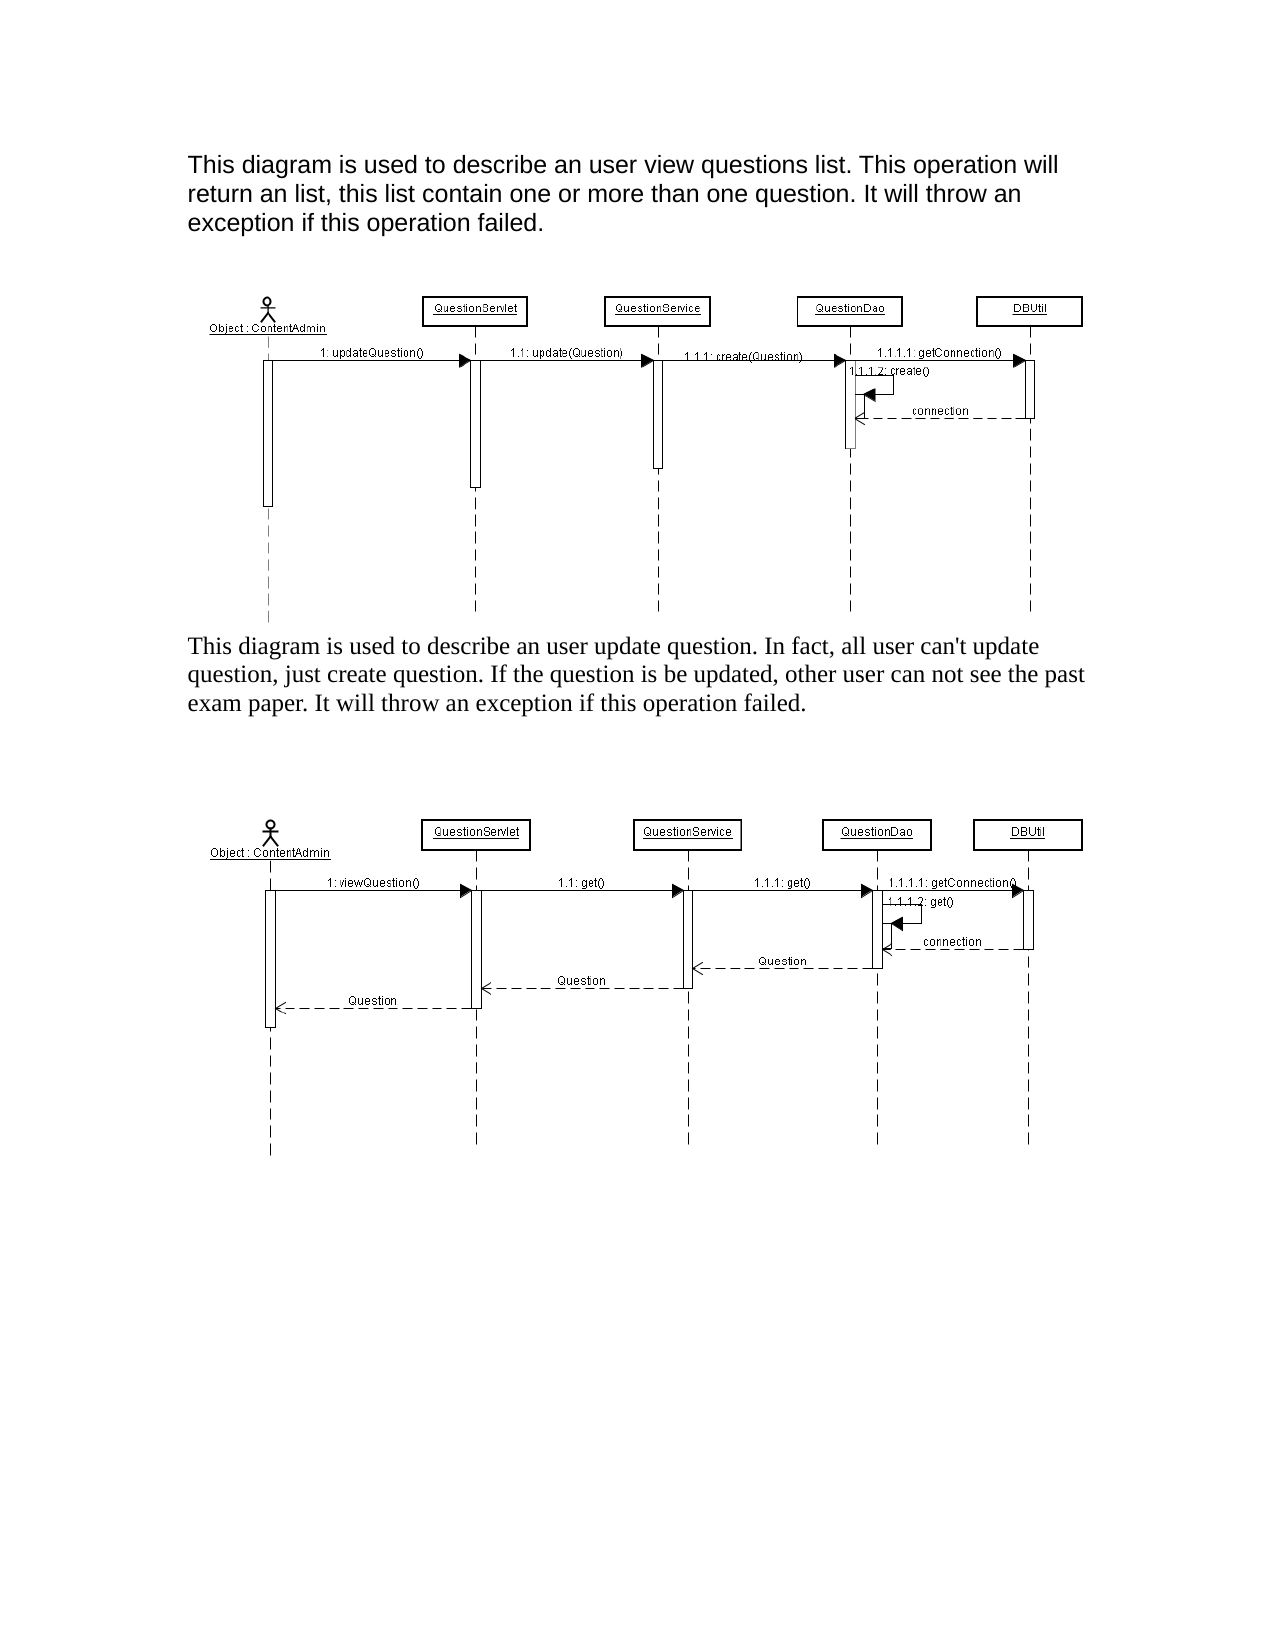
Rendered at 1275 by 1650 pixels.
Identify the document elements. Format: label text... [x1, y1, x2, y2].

picture [190, 810, 1091, 1164]
text This diagram is used to describe an user update question. In fact, all user can't update question, just create question. If the question is be updated, other user can not see the past exam paper. It will throw an exception if this operation failed. [187, 265, 1087, 717]
text This diagram is used to describe an user view questions list. This operation will return an list, this list contain one or more than one question. It will throw an exception if this operation failed. [187, 150, 1087, 236]
picture [190, 287, 1091, 631]
